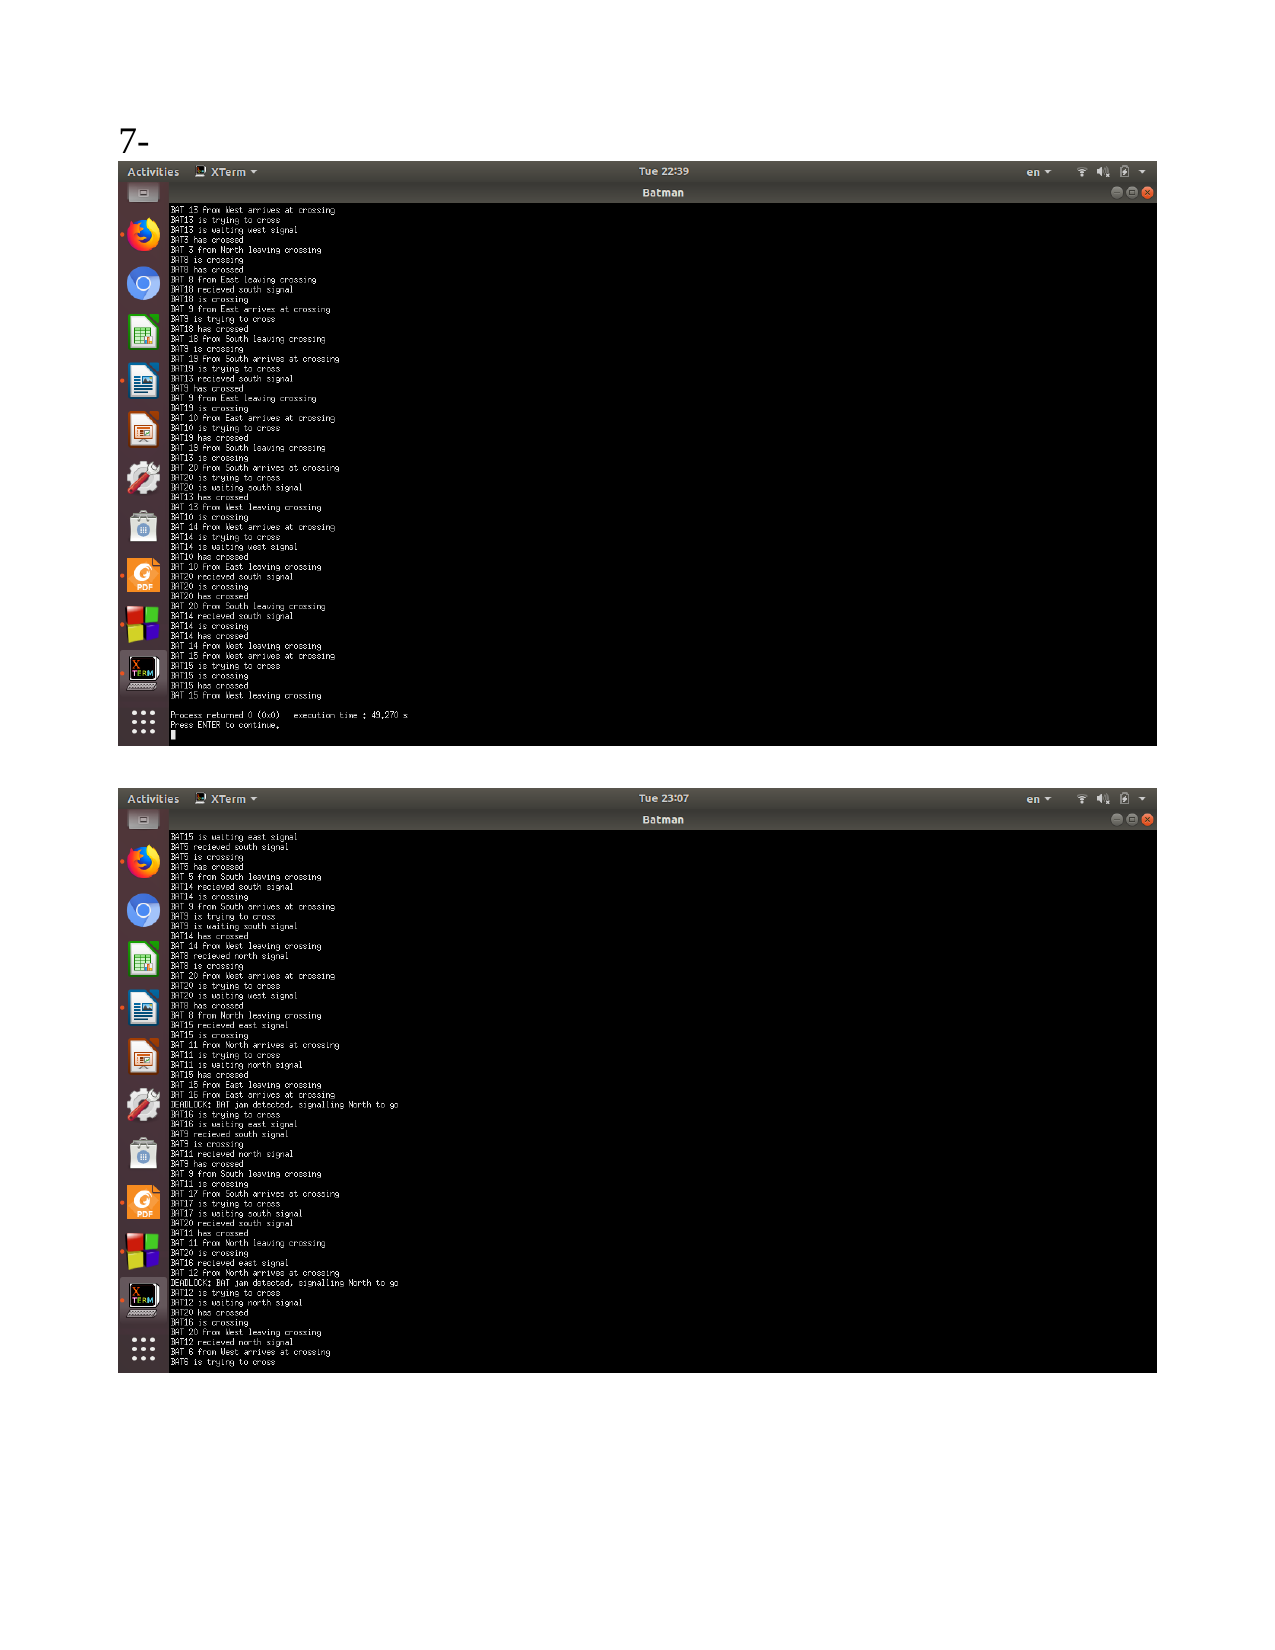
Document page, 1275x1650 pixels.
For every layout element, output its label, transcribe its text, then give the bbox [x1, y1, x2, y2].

picture [118, 161, 1157, 746]
text 7- [118, 118, 1157, 161]
picture [118, 788, 1157, 1373]
